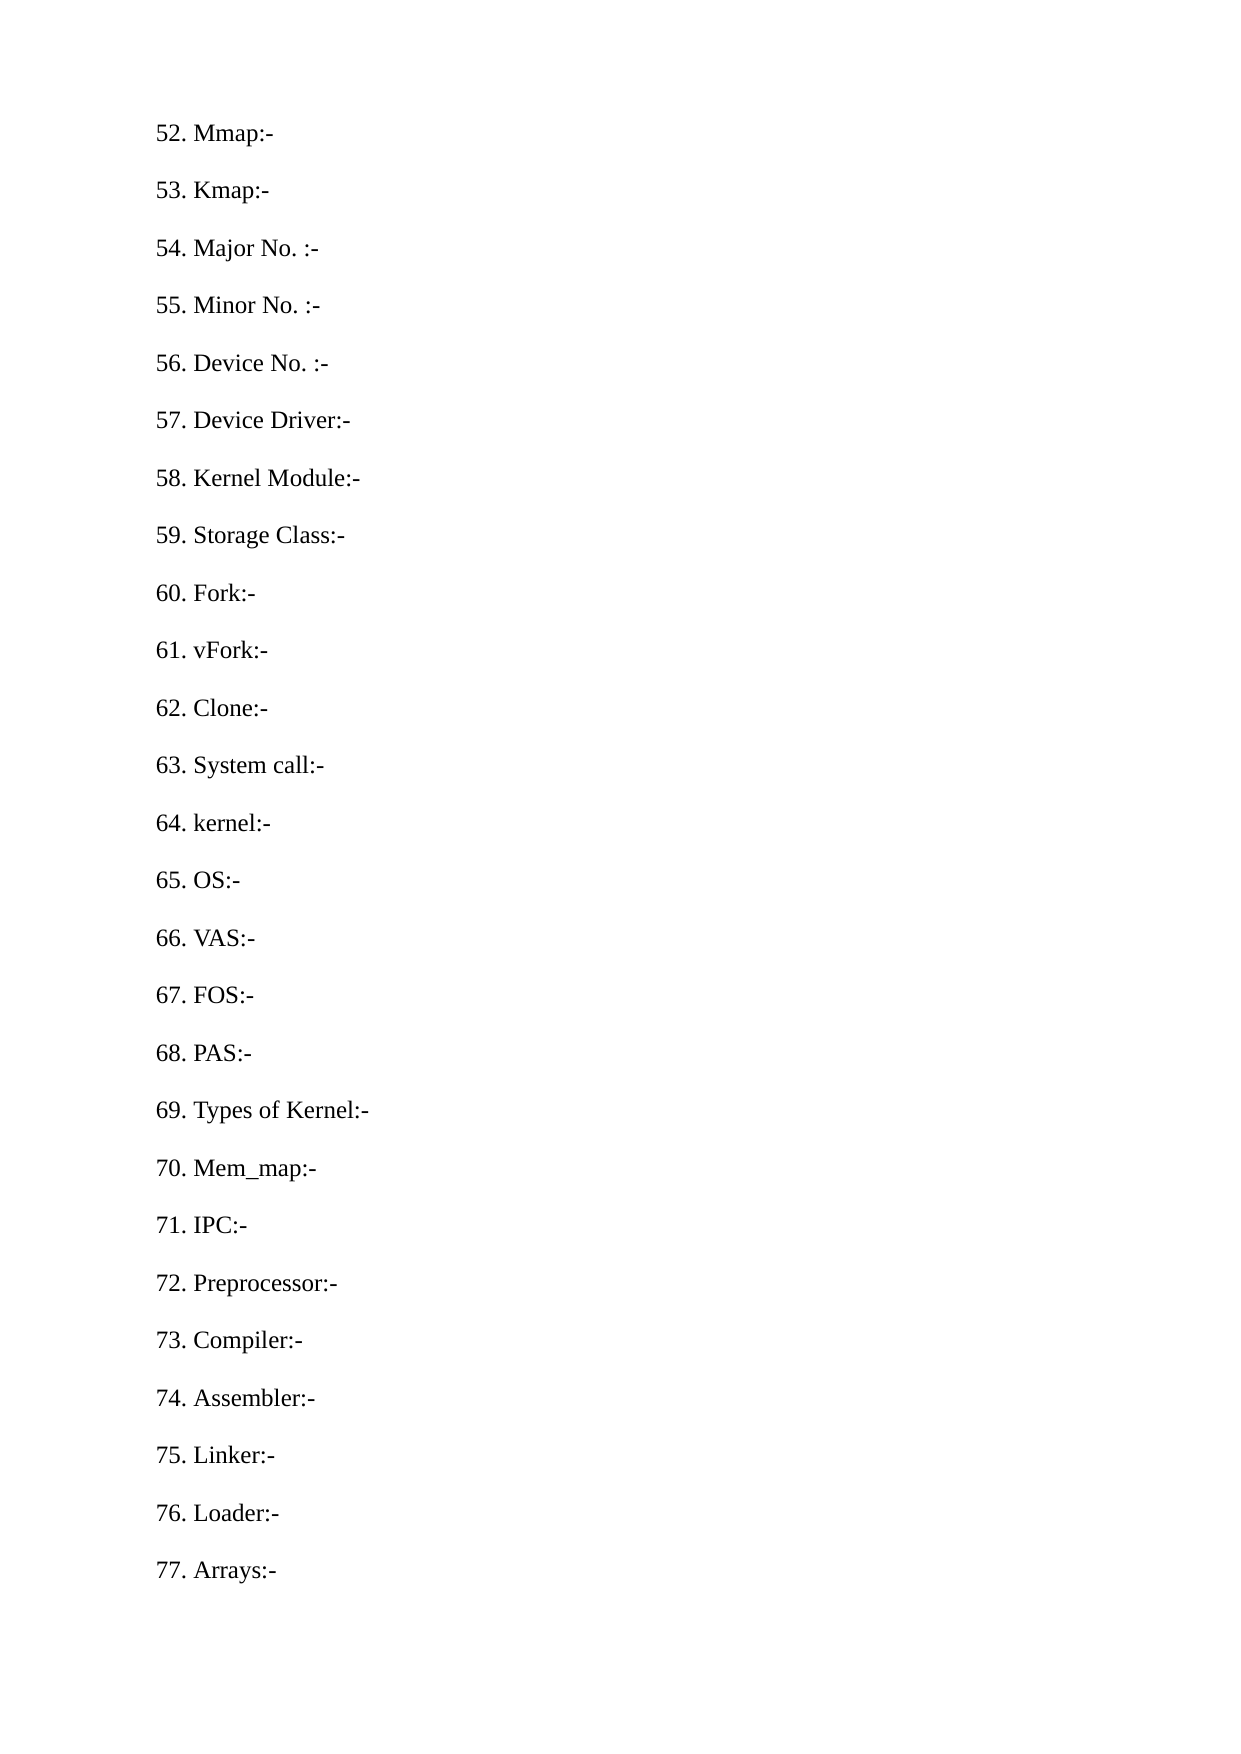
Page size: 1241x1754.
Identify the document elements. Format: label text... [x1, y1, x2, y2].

list Kmap:- [156, 176, 1122, 204]
list VAS:- [156, 923, 1122, 952]
list Fork:- [156, 578, 1122, 607]
list FOS:- [156, 981, 1122, 1009]
list Major No. :- [156, 233, 1122, 262]
list Device Driver:- [156, 406, 1122, 434]
list Arrays:- [156, 1556, 1122, 1584]
list IPC:- [156, 1211, 1122, 1239]
list Linker:- [156, 1441, 1122, 1469]
list vFork:- [156, 636, 1122, 664]
list Storage Class:- [156, 521, 1122, 549]
list System call:- [156, 751, 1122, 779]
list PAS:- [156, 1038, 1122, 1067]
list Mem_map:- [156, 1153, 1122, 1182]
list Clone:- [156, 693, 1122, 722]
list Assembler:- [156, 1383, 1122, 1412]
list Mmap:- [156, 118, 1122, 147]
list kernel:- [156, 808, 1122, 837]
list Loader:- [156, 1498, 1122, 1527]
list Kernel Module:- [156, 463, 1122, 492]
list Minor No. :- [156, 291, 1122, 319]
list Preprocessor:- [156, 1268, 1122, 1297]
list Compiler:- [156, 1326, 1122, 1354]
list Types of Kernel:- [156, 1096, 1122, 1124]
list Device No. :- [156, 348, 1122, 377]
list OS:- [156, 866, 1122, 894]
